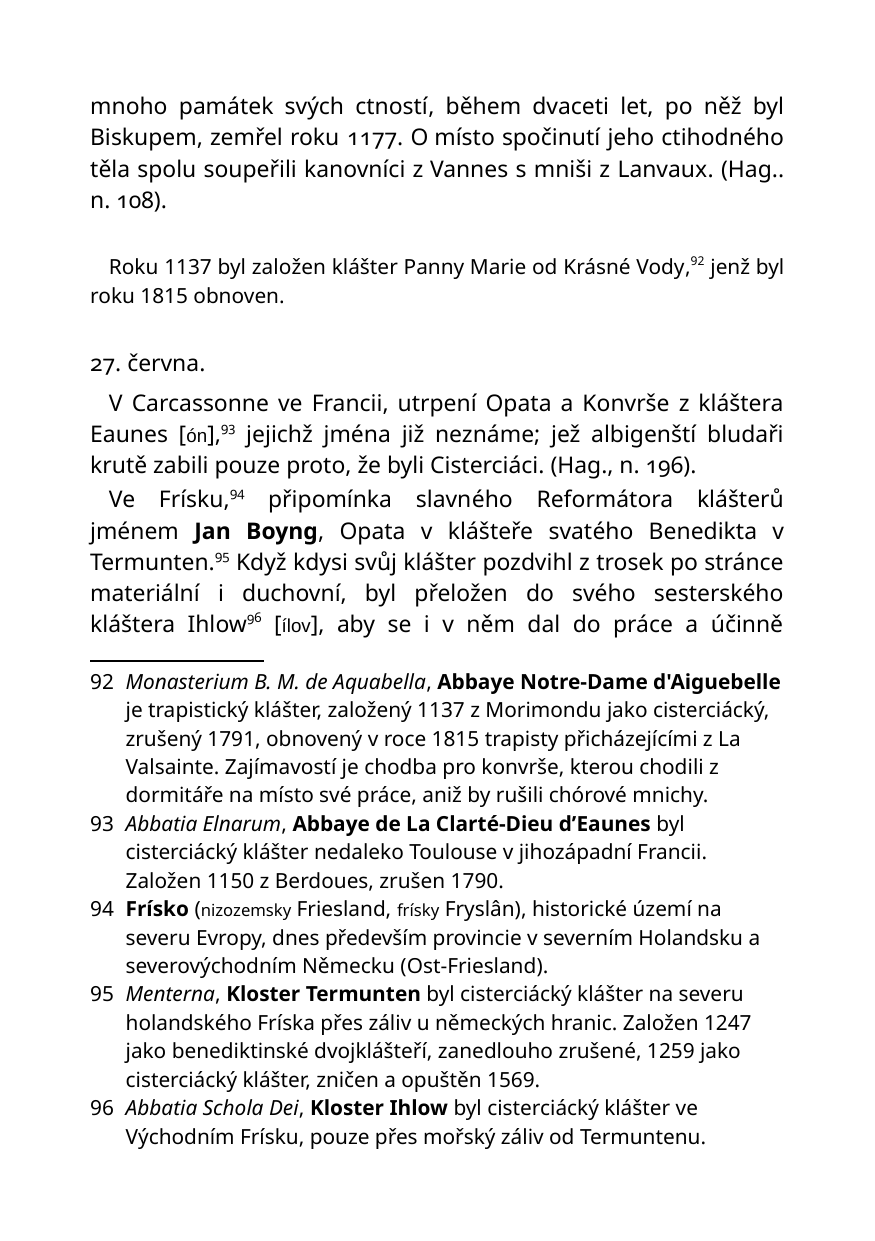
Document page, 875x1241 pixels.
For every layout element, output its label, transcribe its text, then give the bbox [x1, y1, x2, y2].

text Roku 1137 byl založen klášter Panny Marie od Krásné Vody, jenž byl roku 1815 obnoven. [90, 252, 784, 309]
text Ve Frísku, připomínka slavného Reformátora klášterů jménem Jan Boyng, Opata v klášteře svatého Benedikta v Termunten. Když kdysi svůj klášter pozdvihl z trosek po stránce materiální i duchovní, byl přeložen do svého sesterského kláštera Ihlow [ílov], aby se i v něm dal do práce a účinně [90, 483, 784, 640]
text Frísko (nizozemsky Friesland, frísky Fryslân), historické území na severu Evropy, dnes především provincie v severním Holandsku a severovýchodním Německu (Ost-Friesland). [90, 894, 784, 979]
text Abbatia Elnarum, Abbaye de La Clarté-Dieu d’Eaunes byl cisterciácký klášter nedaleko Toulouse v jihozápadní Francii. Založen 1150 z Berdoues, zrušen 1790. [90, 809, 784, 894]
text Menterna, Kloster Termunten byl cisterciácký klášter na severu holandského Fríska přes záliv u německých hranic. Založen 1247 jako benediktinské dvojklášteří, zanedlouho zrušené, 1259 jako cisterciácký klášter, zničen a opuštěn 1569. [90, 979, 784, 1093]
text Monasterium B. M. de Aquabella, Abbaye Notre-Dame d'Aiguebelle je trapistický klášter, založený 1137 z Morimondu jako cisterciácký, zrušený 1791, obnovený v roce 1815 trapisty přicházejícími z La Valsainte. Zajímavostí je chodba pro konvrše, kterou chodili z dormitáře na místo své práce, aniž by rušili chórové mnichy. [90, 667, 784, 809]
text Abbatia Schola Dei, Kloster Ihlow byl cisterciácký klášter ve Východním Frísku, pouze přes mořský záliv od Termuntenu. [90, 1093, 784, 1150]
text 27. června. [90, 346, 784, 378]
text V Carcassonne ve Francii, utrpení Opata a Konvrše z kláštera Eaunes [ón], jejichž jména již neznáme; jež albigenští bludaři krutě zabili pouze proto, že byli Cisterciáci. (Hag., n. 196). [90, 387, 784, 480]
text mnoho památek svých ctností, během dvaceti let, po něž byl Biskupem, zemřel roku 1177. O místo spočinutí jeho ctihodného těla spolu soupeřili kanovníci z Vannes s mniši z Lanvaux. (Hag.. n. 108). [90, 90, 784, 215]
